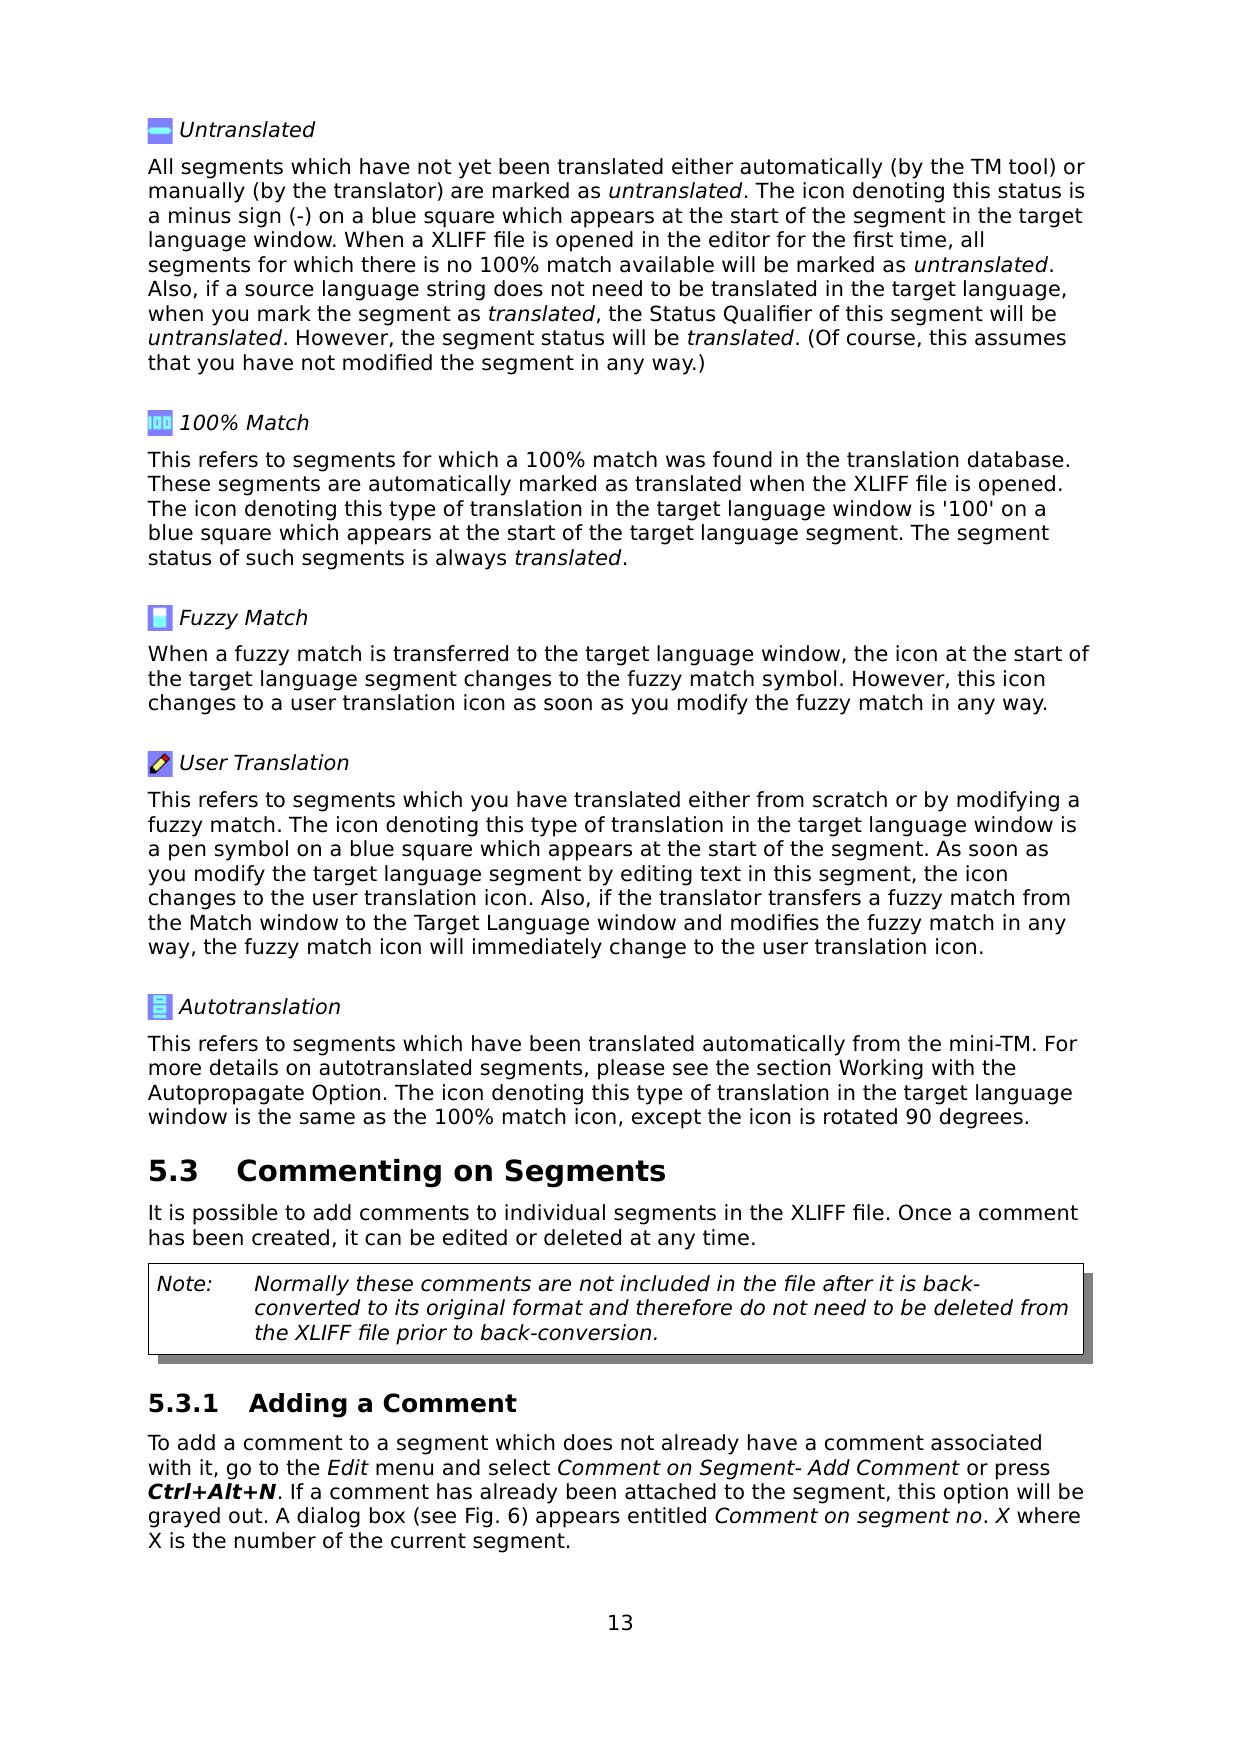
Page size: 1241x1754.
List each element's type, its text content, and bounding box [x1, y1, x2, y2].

text 100% Match [173, 411, 1093, 435]
text This refers to segments which have been translated automatically from the mini-TM. For more details on autotranslated segments, please see the section Working with the Autopropagate Option. The icon denoting this type of translation in the target language window is the same as the 100% match icon, except the icon is rotated 90 degrees. [148, 1032, 1093, 1129]
text To add a comment to a segment which does not already have a comment associated with it, go to the Edit menu and select Comment on Segment- Add Comment or press Ctrl+Alt+N. If a comment has already been attached to the segment, this option will be grayed out. A dialog box (see Fig. 6) appears entitled Comment on segment no. X where X is the number of the current segment. [148, 1431, 1093, 1553]
picture [147, 751, 173, 777]
text This refers to segments which you have translated either from scratch or by modifying a fuzzy match. The icon denoting this type of translation in the target language window is a pen symbol on a blue square which appears at the start of the segment. As soon as you modify the target language segment by editing text in this segment, the icon changes to the user translation icon. Also, if the translator transfers a fuzzy match from the Match window to the Target Language window and modifies the fuzzy match in any way, the fuzzy match icon will immediately change to the user translation icon. [148, 788, 1093, 959]
subtitle Adding a Comment [148, 1389, 1093, 1418]
text Autotranslation [173, 995, 1093, 1019]
text Untranslated [173, 118, 1093, 143]
picture [147, 118, 173, 144]
subtitle Commenting on Segments [148, 1154, 1093, 1188]
picture [147, 605, 173, 631]
text When a fuzzy match is transferred to the target language window, the icon at the start of the target language segment changes to the fuzzy match symbol. However, this icon changes to a user translation icon as soon as you modify the fuzzy match in any way. [148, 642, 1093, 716]
picture [147, 410, 173, 436]
list Normally these comments are not included in the file after it is back-converted to its original format and therefore do not need to be deleted from the XLIFF file prior to back-conversion. [149, 1264, 1082, 1354]
picture [147, 994, 173, 1020]
text Fuzzy Match [173, 605, 1093, 630]
text It is possible to add comments to individual segments in the XLIFF file. Once a comment has been created, it can be edited or deleted at any time. [148, 1201, 1093, 1250]
text User Translation [173, 751, 1093, 776]
text All segments which have not yet been translated either automatically (by the TM tool) or manually (by the translator) are marked as untranslated. The icon denoting this status is a minus sign (-) on a blue square which appears at the start of the segment in the target language window. When a XLIFF file is opened in the editor for the first time, all segments for which there is no 100% match available will be marked as untranslated. Also, if a source language string does not need to be translated in the target language, when you mark the segment as translated, the Status Qualifier of this segment will be untranslated. However, the segment status will be translated. (Of course, this assumes that you have not modified the segment in any way.) [148, 155, 1093, 375]
text This refers to segments for which a 100% match was found in the translation database. These segments are automatically marked as translated when the XLIFF file is opened. The icon denoting this type of translation in the target language window is '100' on a blue square which appears at the start of the target language segment. The segment status of such segments is always translated. [148, 448, 1093, 570]
